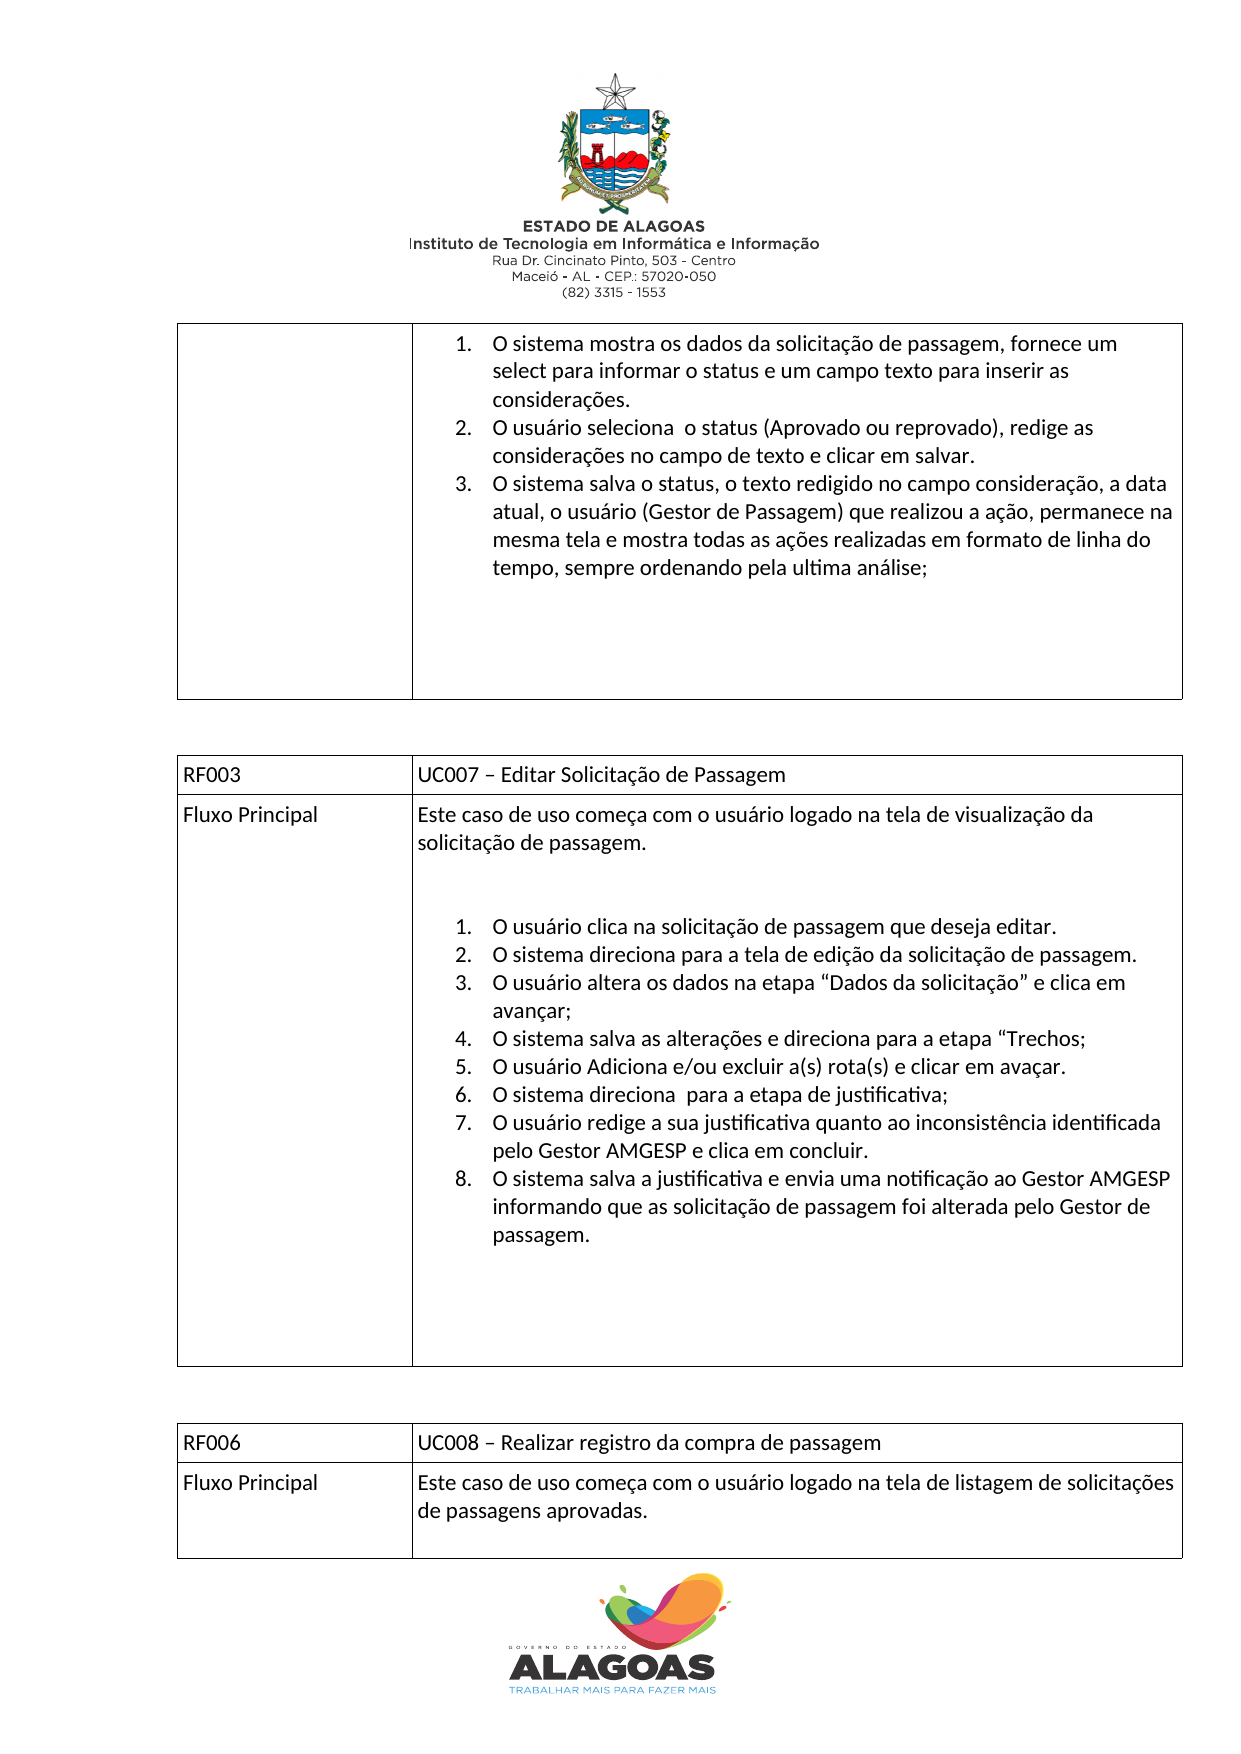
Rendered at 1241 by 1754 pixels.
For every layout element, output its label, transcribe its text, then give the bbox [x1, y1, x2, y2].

table_header RF003 [178, 756, 412, 794]
table_cell [178, 324, 412, 699]
table_cell Fluxo Principal [178, 1463, 412, 1558]
table_header UC007 – Editar Solicitação de Passagem [413, 756, 1182, 794]
table_header UC008 – Realizar registro da compra de passagem [413, 1424, 1182, 1462]
table_cell Este caso de uso começa com o usuário logado na tela de listagem de solicitações de passagens aprovadas. O usuário clica na solicitação de passagem a qual deseja realizar o registro da compra. O sistema direciona para a tela de visualização de solicitação de passagem. O usuário escolhe um trecho cadastrado na solicitação de passagem, e para cada passageiro registra os dados de compra (Companhia aérea, num bilhete, valor da passagem, valor embarque, tarifa, numero do voo, taxa serviço) e clica em salvar. (Este passo se repete para cada trecho) O sistema salva as informações e permanece na tela de visualização de solicitação de passagem; [413, 1463, 1182, 1558]
table_cell Fluxo Principal [178, 795, 412, 1366]
table_cell Este caso de uso começa com o usuário logado na tela de visualização da solicitação de passagem. O usuário clica na solicitação de passagem que deseja editar. O sistema direciona para a tela de edição da solicitação de passagem. O usuário altera os dados na etapa “Dados da solicitação” e clica em avançar; O sistema salva as alterações e direciona para a etapa “Trechos; O usuário Adiciona e/ou excluir a(s) rota(s) e clicar em avaçar. O sistema direciona para a etapa de justificativa; O usuário redige a sua justificativa quanto ao inconsistência identificada pelo Gestor AMGESP e clica em concluir. O sistema salva a justificativa e envia uma notificação ao Gestor AMGESP informando que as solicitação de passagem foi alterada pelo Gestor de passagem. [413, 795, 1182, 1366]
table_cell Este caso de uso começa com o usuário logado e acessando a tela de visualização da solicitação de passagem. O sistema mostra os dados da solicitação de passagem, fornece um select para informar o status e um campo texto para inserir as considerações. O usuário seleciona o status (Aprovado ou reprovado), redige as considerações no campo de texto e clicar em salvar. O sistema salva o status, o texto redigido no campo consideração, a data atual, o usuário (Gestor de Passagem) que realizou a ação, permanece na mesma tela e mostra todas as ações realizadas em formato de linha do tempo, sempre ordenando pela ultima análise; [413, 324, 1182, 699]
table_header RF006 [178, 1424, 412, 1462]
